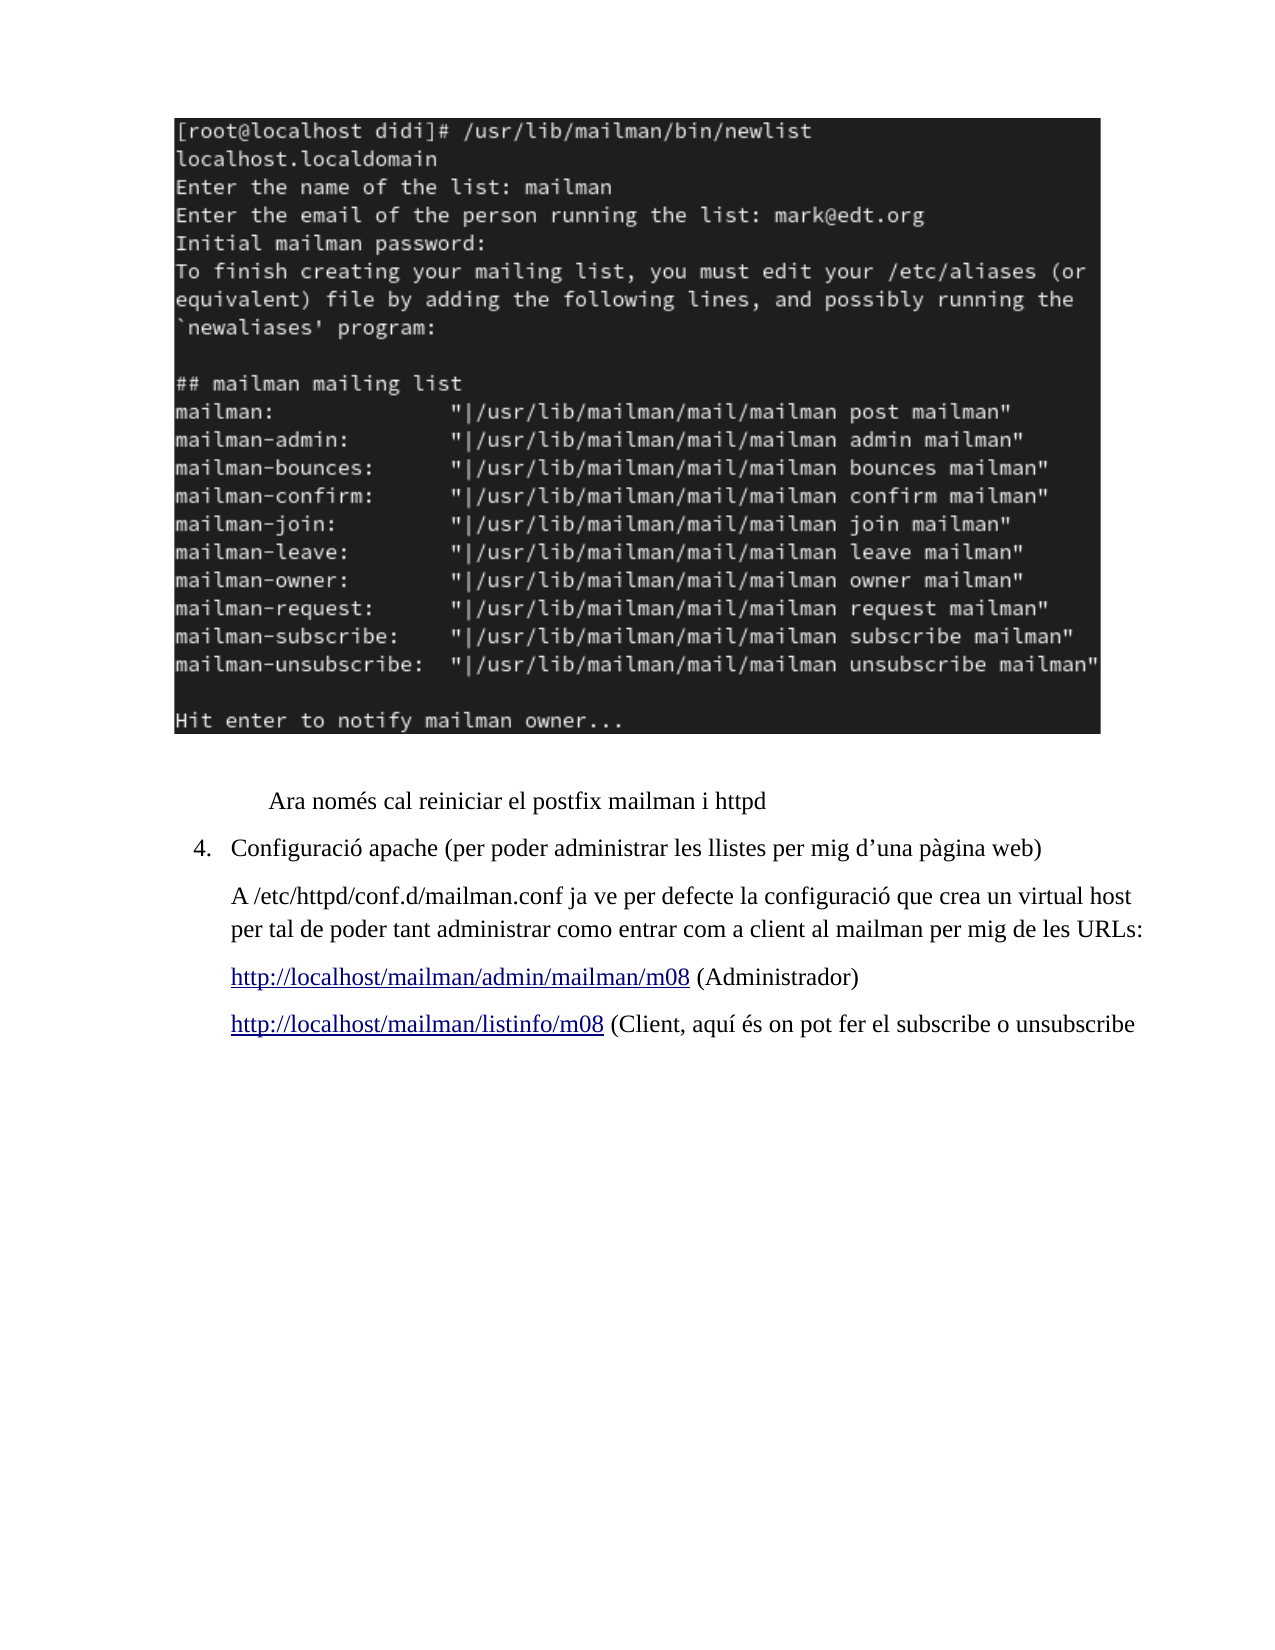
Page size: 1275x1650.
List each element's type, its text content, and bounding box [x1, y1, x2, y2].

picture [174, 118, 1101, 734]
list Ara només cal reiniciar el postfix mailman i httpd [231, 786, 1157, 815]
list Configuració apache (per poder administrar les llistes per mig d’una pàgina web) [193, 833, 1157, 862]
list http://localhost/mailman/listinfo/m08 (Client, aquí és on pot fer el subscribe o unsubscribe [193, 1009, 1157, 1038]
list A /etc/httpd/conf.d/mailman.conf ja ve per defecte la configuració que crea un virtual host per tal de poder tant administrar como entrar com a client al mailman per mig de les URLs: [193, 881, 1157, 943]
list http://localhost/mailman/admin/mailman/m08 (Administrador) [193, 962, 1157, 991]
